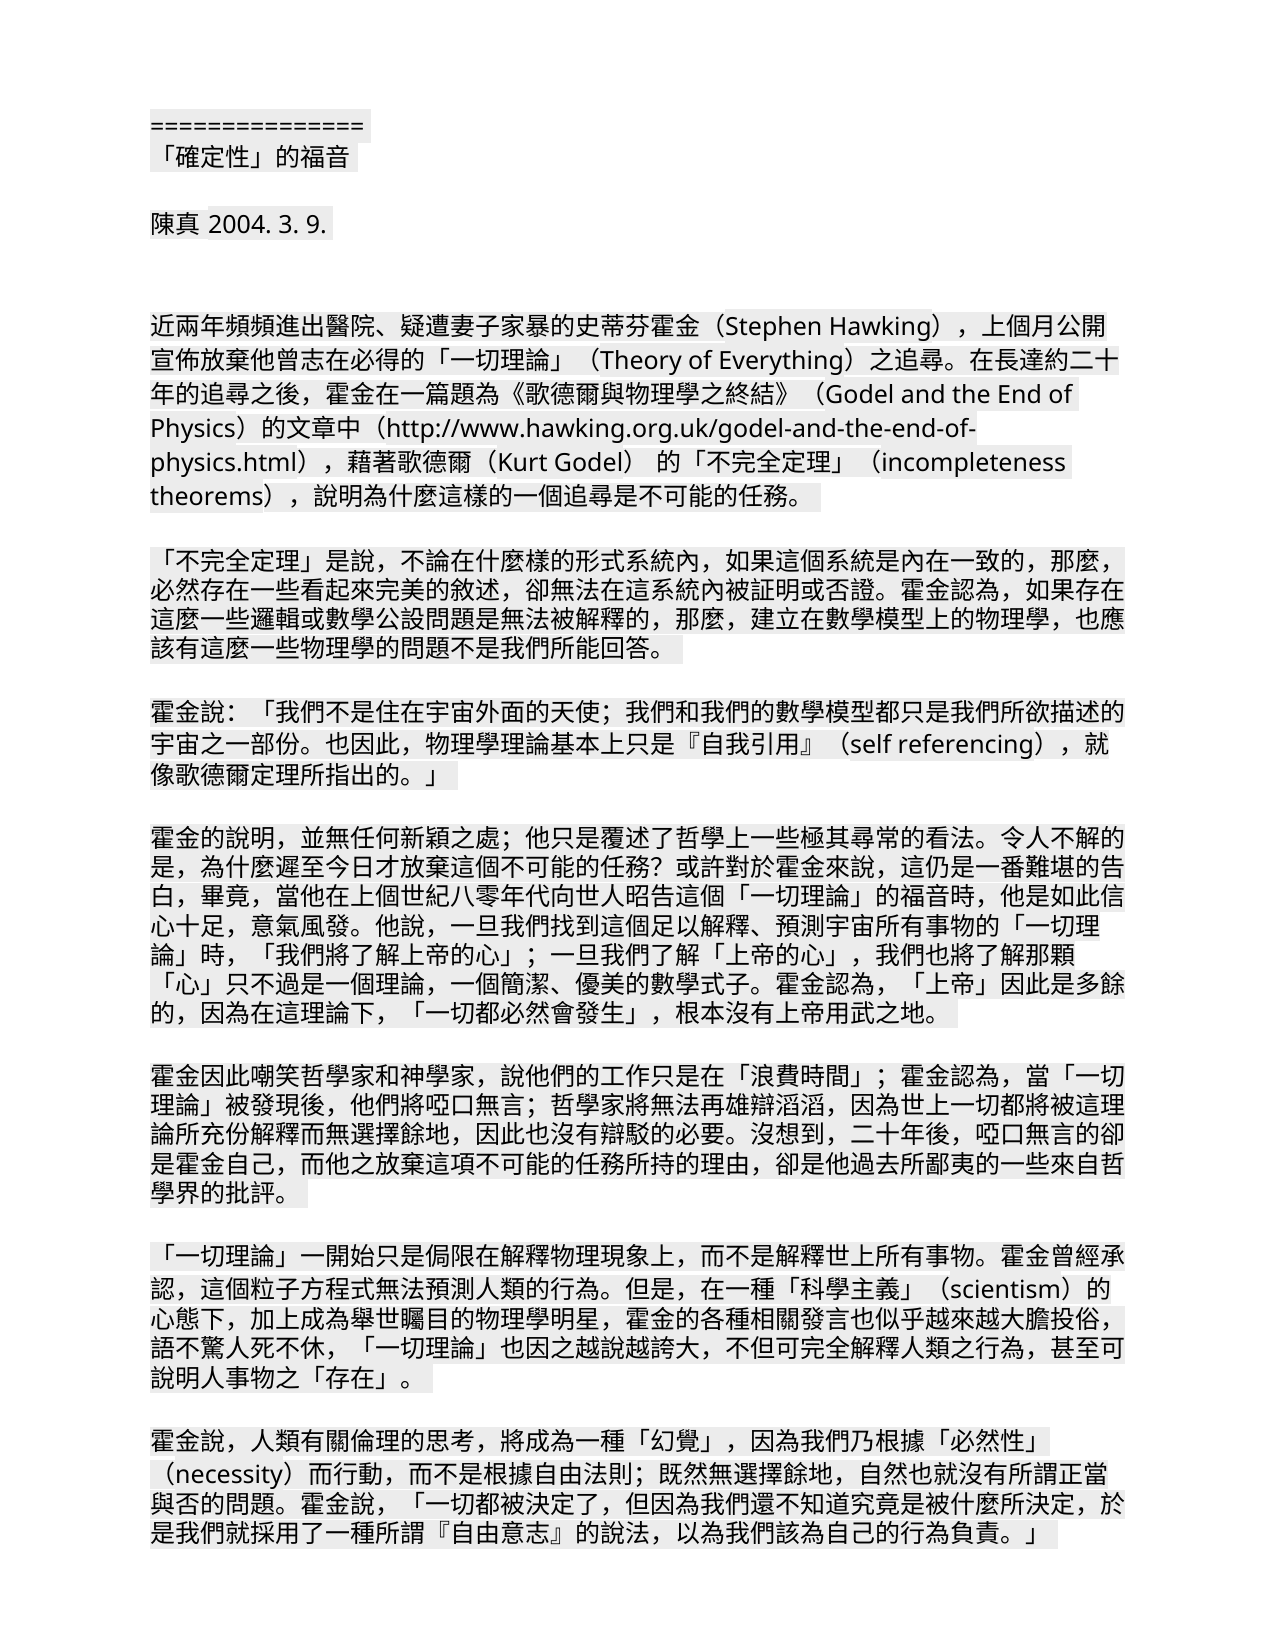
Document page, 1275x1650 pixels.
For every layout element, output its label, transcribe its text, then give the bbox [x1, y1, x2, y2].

text 14年前寫的，寫給外行人看的，所以寫得婆婆媽媽。 陳真2018. 03. 16. p.s.: 今天是若雪去世15周年。 =============== 「確定性」的福音 陳真 2004. 3. 9. 近兩年頻頻進出醫院、疑遭妻子家暴的史蒂芬霍金（Stephen Hawking），上個月公開宣佈放棄他曾志在必得的「一切理論」（Theory of Everything）之追尋。在長達約二十年的追尋之後，霍金在一篇題為《歌德爾與物理學之終結》（Godel and the End of Physics）的文章中（http://www.hawking.org.uk/godel-and-the-end-of-physics.html），藉著歌德爾（Kurt Godel） 的「不完全定理」（incompleteness theorems），說明為什麼這樣的一個追尋是不可能的任務。 「不完全定理」是說，不論在什麼樣的形式系統內，如果這個系統是內在一致的，那麼，必然存在一些看起來完美的敘述，卻無法在這系統內被証明或否證。霍金認為，如果存在這麼一些邏輯或數學公設問題是無法被解釋的，那麼，建立在數學模型上的物理學，也應該有這麼一些物理學的問題不是我們所能回答。 霍金說：「我們不是住在宇宙外面的天使；我們和我們的數學模型都只是我們所欲描述的宇宙之一部份。也因此，物理學理論基本上只是『自我引用』（self referencing），就像歌德爾定理所指出的。」 霍金的說明，並無任何新穎之處；他只是覆述了哲學上一些極其尋常的看法。令人不解的是，為什麼遲至今日才放棄這個不可能的任務？或許對於霍金來說，這仍是一番難堪的告白，畢竟，當他在上個世紀八零年代向世人昭告這個「一切理論」的福音時，他是如此信心十足，意氣風發。他說，一旦我們找到這個足以解釋、預測宇宙所有事物的「一切理論」時，「我們將了解上帝的心」；一旦我們了解「上帝的心」，我們也將了解那顆「心」只不過是一個理論，一個簡潔、優美的數學式子。霍金認為，「上帝」因此是多餘的，因為在這理論下，「一切都必然會發生」，根本沒有上帝用武之地。 霍金因此嘲笑哲學家和神學家，說他們的工作只是在「浪費時間」；霍金認為，當「一切理論」被發現後，他們將啞口無言；哲學家將無法再雄辯滔滔，因為世上一切都將被這理論所充份解釋而無選擇餘地，因此也沒有辯駁的必要。沒想到，二十年後，啞口無言的卻是霍金自己，而他之放棄這項不可能的任務所持的理由，卻是他過去所鄙夷的一些來自哲學界的批評。 「一切理論」一開始只是侷限在解釋物理現象上，而不是解釋世上所有事物。霍金曾經承認，這個粒子方程式無法預測人類的行為。但是，在一種「科學主義」（scientism）的心態下，加上成為舉世矚目的物理學明星，霍金的各種相關發言也似乎越來越大膽投俗，語不驚人死不休，「一切理論」也因之越說越誇大，不但可完全解釋人類之行為，甚至可說明人事物之「存在」。 霍金說，人類有關倫理的思考，將成為一種「幻覺」，因為我們乃根據「必然性」（necessity）而行動，而不是根據自由法則；既然無選擇餘地，自然也就沒有所謂正當與否的問題。霍金說，「一切都被決定了，但因為我們還不知道究竟是被什麼所決定，於是我們就採用了一種所謂『自由意志』的說法，以為我們該為自己的行為負責。」 霍金之「一切理論」的科學夢，卻和形上學家黑格爾有關「系統」（system）的想法，似乎不謀而合，兩者都是一種機械化的「絕對概念」，一種「純粹客觀」的描述世界的方式，獨立於所有概念之上。一是科學，一是形上學，但兩者基本上卻都服膺於一種「邏輯的必然性」（logical necessity）。在這種必然性底下，自由意志只是一種錯覺。差別只是在於前者建立在單一方程式上，後者卻是一種近乎玄想的「邏輯-形上系統」，雖說是一種「存在系統」（system of existence），但卻以「邏輯」為起點，而不是以「存在」為起點。 齊克果批評黑格爾的「系統」說法，無異「謀殺了所有倫理學」，因為，對黑格爾來講，「認知」（cognition）和「意志」（volition）不分家；知道善，等於我們一定會行善。「系統」辯證演化之過程，乃依循一種「必然的程序」（necessary process），而沒有「自由抉擇」的餘地。齊克果說，沒有自由，就沒有道德；如果我們根本無從選擇，自然也就沒有所謂善惡。既然一切都已決定，既然一切都「非關人力」（impersonal），於是道德也就失去它應有的意義，「人」當然也失去了地位，剩下的只是一種「絕對的心靈」（Absolute Mind）。 這不但謀殺了所有倫理學，如果真有這麼一個「一切理論」或黑格爾式的「系統」之形成，科學恐怕也會被謀殺了，因為科學將不再是實證的，而只是邏輯的一部份，一切將受到邏輯必然性之約束。於是，所謂科學操作就是：單單憑著理性思維，不必訴諸經驗，我們就能根據此一邏輯必然性，斷然推論出世界的所有特質。 在齊克果看來，構築世界的「系統」應區分出「邏輯系統」（system of logic）和「存在系統」（system of existence）兩種，他認為，「邏輯系統」是有可能被發現、被給予的，但「存在系統」卻不可能找到，因為「存在」不可能成為一種系統，它永遠是「不完全的」。他說，當我們建構一個邏輯系統時，切記不要把那些和「存在」有關的辯證也給整合進去，但黑格爾卻把兩種系統混合在一起。 黑格爾的問題，似乎也正是霍金的問題。有些哲學家這麼說，我們「某種程度」上可以接受「一切理論」的「客觀真實」（objective truth），但「客觀真實」卻不能和「主觀情境」（subjective situation）混為一談。 可是，即便是這樣的溫和說法也仍然還是有問題的，至少是語焉不詳的。事實上，跟「存在系統」一樣，「邏輯系統」也不可能被找到。除了訴諸上述歌德爾「不完全定理」的啟發之外，哲學上也有一些類似「一切理論」的討論。比方說，去年（2003年）甫去世的前劍橋國王學院院長柏納德威廉斯（Bernard Williams）提出一種「絕對概念」（absolute conception）的說法。簡單說，那是一種獨立於所有觀點之外的「純粹概念」，沒有攙雜任何人為的相對概念在裏頭，等於是上帝的眼睛那樣，無想無念，無須思議，毫無一絲偏頗；在這個「上帝眼睛」底下，世界「如其所是」（as it is）而無絲毫扭曲。 哈佛哲學家普特南（H. Putnam）並不認為有這樣的一種絕對概念的存在。他說，世上存在著無數種描述世界的概念，但沒有哪一種稱得上是「絕對的」。他基本的論證是這樣，他說：語意關係是「規範性的」（normative），因此任何詞彙都無法被視為純粹的科學概念架構的一部份；而我們既然要描述世界，就得受制於語意關係的規範性（normativity），既然它含著規範性，就稱不上絕對，它仍然只是一種有限而相對的概念。我們不可能把語言分成兩部份，一部份描述世界「如其所是」，一部份則是一般概念。 也許你會說，這樣的批評似乎只是提出一種宣稱（claim），而不是一種「論證」（argument），但問題就在於，如果絕對概念是無法辯護的，那麼，它當然也無法否證。事實上，柏納德威廉斯並沒有說「絕對概念」是可企及的，他臨終前倒是明確地說：「就算絕對概念是可能的，它也不可能為我們所知。」 不管是「一切理論」或「絕對概念」或黑格爾式的「系統」，統統不可得，就像歌德爾的「不完全定理」所指出，這些乍看「完美」的人造物裏頭，總是會留下一個永遠也不可能彌補的「漏洞」。 要理解這個「漏洞」，可以用維根斯坦的兩個類比來說明： 第一個類比：我們的眼睛就算可以看到一切，但有一個東西卻是這個萬能的眼睛所看不到的，那就是眼睛自己。 你或許會說我們可以照鏡子，但是，這不叫做看到「眼睛」，這只是看到「鏡子裏的眼睛」。 第二個類比是：維根斯坦說，如果我打算寫一本書叫做《我所發現的世界》（The World as I found It），我儘可把世上每一種東西給一一紀錄下來，寫成很厚一本書，但是，在這本「鉅著」裏頭，卻有個東西是我無法寫進去的，那就是「我自己」。 我之所以看不到我，是因為「我」正是「看」的一個「主體」（subject），沒有這個主體，也就沒有所謂「看」。你不可能看到你自己，就好像眼睛無法看到眼睛自己一樣。 換句話說，當我們準備給世界找到一種獨立於所有觀點之上的「絕對概念」時，我們別忘了，我們恰恰也正是「世界」的一部份，這使得這雙觀看世界的「絕對之眼」留下一個盲點，一個永遠不可能彌補的「缺口」，因為我們不可能脫離自身來查看自己，除非我們是上帝。既然有盲點，那它就不可能是絕對的或終極的，它仍然得依賴於某種「觀看的主體」。因此，任何一種對於世界的描述，都仍然只是一種相對的「觀點」，而不是一種絕對的概念，因為我們不可能不依賴於一種「主體的存在」而能產生概念。 換個方式來說，任何一個「系統」之必然留下一個無可填補的漏洞，而這個漏洞乃是「規範性」這東西所造成。不管科學怎麼發達，不管我們找到什麼樣的「純粹客觀」理論，它都不可能真正純粹，因為我們不可能去除規範性。規範性是連帶著「觀看的主體」而來；我們既然要觀看，就不可能以一種「不觀看」的方式來觀看；就好像普特南之批評「絕對概念」時，他說，「這樣的概念，涉及一種矛盾的企圖：我們企圖以一種不描述的方式來描述世界。」既然要描述，就必須涉及一種觀點，而不可能超越在所有觀點之上，不可能以一種全觀而毫不偏頗的「上帝眼睛」觀看世界。 於是我們似乎可以這麼說，夾帶規範性的存在系統和邏輯系統並非兩個獨立系統，而是在某一種「基底」上發生連結；如果「存在系統」不可能完全，那麼，「邏輯系統」也不可能完全。我們不得不承認規範性的存在，否則我們將無法理解歌德爾定理中所指出的那些存在既定系統中卻無法證明的真理。 康德說得對，「沒有一種對於世界的概念不是以某種方式被概念化」；這個「某種方式」，類似連結在維根斯坦所謂「生命形式」（form of life）上的規範性。這個規範性是脫不掉的、被給定的（given）。因此，像蒯因（W. V. Quine）或勾曼（A. Goldman）等人之「自然化的知識論」（naturalized epistemology），認為「規範性」可以從知識論裏頭排除，進而把知識論視為心理學的一支，無疑也只是「一切理論」的另一種變形，錯誤地以為一旦自然科學上的某種「終極參數」（terminal parameter）被找到，所謂規範性將變成一種「純粹描述性」的東西。 這樣的一種尋找客觀終極物的錯覺，在哲學上不勝枚舉。比方說，早期的維根斯坦以為存在著一種「完全分析」（complete analysis），足以分解命題，找到語言的一般形式與本質，從而清楚地暴露出命題組成之所有基本邏輯結構，一勞永逸地解決所有哲學問題。 晚期的維根斯坦則認為，早期他的這樣一種「完全分析」的觀念是很「荒謬」的，他批評自己受到一種「科學式思考」（scientific thinking）的誤導，把哲學錯誤地建立在一種和科學知識發展同樣的模式上；但事實上，當一切可能的科學問題都被解答之後，那「真正困擾我們的問題」，也就是哲學問題，依然還在，而沒有得到任何解答。 維根斯坦的老師羅素和邏輯學家弗雷格（G. Frege），也受到同樣的「科學式思考」之誤導。不管是羅素之尋找「原子命題」（atomic proposition）或弗雷格之尋找「語言之最簡單的邏輯組成物」（logically simple constituents of language），都是在尋找一種如弗雷格所說，像化學元素那樣的東西；或者如維根斯坦所批評，他們把哲學看成像物理學那樣，以為當一組基本法則被發現後，整個哲學「系統」就會被完全揭露。 在宣稱解決所有哲學問題之後十六年，維根斯坦重返哲學界，終其一生，花了許多心力批評這類「終極參數」的想法，說明世上並沒有所謂「終極證成」（ultimate justification）這回事，因為每一道證成都是一種解釋（interpretation），而每一種解釋都需要一個更基本的解釋來支撐，如此一直「發問-解釋」下去，將沒完沒了。於是我們需要一個「底」，否則我們的知識體系將整個瓦解。 邏輯系統和存在系統，於是就交會在這個「底」上，它是我們的立足點，是我們所無法穿透的。維根斯坦說，哲學的目的就是在尋找這樣一個「底」，然後「在這個地方給它立個禁止通行的牌子」，因為它就是我們語言和知識的極限。一切探究和思索，一旦抵達了這個底，都必須停止，我們自此將詞窮而啞口無言，無法再提供任何解釋或證明。維根斯坦說：至此，我們只能說，我沒辦法繼續解釋了，我也沒辦法再證明下去，反正「這就是我所做的」（This is simply what I do.）。 這句「這就是我所做的」，也標示了晚期維根斯坦哲學的一個基本精神。維根斯坦把這樣的一個知識或語言的「基底」（foundation）或極限，叫做「河床」（bedrock）。 之所以無法找到一個「終極證成」或「最後的一道解釋」，維根斯坦說，那是因為「一切解釋都預設了它所解釋對象的存在」，而這也正是霍金那段「我們不是住在宇宙外面的天使」的談話。換句話說，你不可能提出一種獨立於自身以外的解釋；每一道解釋，每一個概念或理論，都必然存在著某種「主體」，有了主體就有規範性，也因此，它不可能是終極的，也不可能絕對客觀。 在任何一種系統裏，總是會有那麼一些「河床命題」（bedrock propositions），它們是如此完美，但卻是你所不可能證明或解釋的。也因此，任何一種系統，都必然具有一種「自我引用」的本質，因為我們無法再做解釋。我們的解釋永遠是有限的，就如維根斯坦所說，「永遠懸在半空中」。 「自我引用」就是自說自話。你不得不自說自話，因為任何完美的系統，由於規範性的緣故，都必然得留下一個永遠不可能填補的漏洞與缺口，於是你只好自說自話，你只好「接受」那些無法證明的東西，把它們直接視為一種真理。 「自我引用」的必然宿命，帶來了懷疑主義。為了解決懷疑，哲學上於是有了所謂「基底主義」（foundationalism）的說法，以避免沒完沒了的質疑和發問；如果沒有這個基底，我們的知識這所大廈，將不堪一擊。為了拯救大廈倒塌的危機，笛卡兒的作法是給這幢知識大廈建造一個無可置疑、絕不會有錯的「地基」。也就是說，挑出一組基本的公設或命題，認定它們是絕對無誤的，於是你不要再要求證明了，它們是不需要證明就能成立的一些真理。 謨爾（G. E. Moore）的「普通常識知識論」（common sense epistemology），則是訴諸普通常識。和笛卡兒一樣，謨爾也是在一種知識論的（epistemological）的架構下來解決這個問題。在一次有名的演說中，謨爾舉起自己的左手說，「我知道這是我的左手」，然後又舉起右手說，「這是我的右手」。他另外還舉了一些「普通常識」的例子，比方說，「我知道地球存在」、「我知道地球早在我出生時就已經存在」、「我知道除了我之外，還有其他人」等等。 維根斯坦對此說法相當不滿，晚年最後一些寫作，死後集結成一本書叫做《論確定性》（On Certainty），主要就是在批評謨爾的「普通常識知識論」。維根斯坦的批評，難以三言兩語道盡，但是，他的「確定性」觀念和謨爾的「普通常識知識論」或笛卡爾的「地基說」之根本差別就在於維根斯坦提出一種「非知識論的」（non-epistemological）的看法。 簡單說，問題就出在「我知道」（I know）這句話上。維根斯坦認為，對於我們無法懷疑的東西，我們也無法說「我知道」，因為「我知道」意味著宣稱說他知道的人有可能是錯的，但他其實根本沒有藉以判斷對錯的任何依據標準（criteria）。 同樣都是反對懷疑主義，但是，維根斯坦的策略並不是像笛卡兒那樣，建構一套「無可置疑的地基」來回應懷疑主義者對於永無止盡的「證成」之要求，也不是像謨爾那樣，企圖藉著宣稱「我知道」來鞏固地基的真理性。維根斯坦的作法是，指出這個永無止盡的證成之惡性循環，根本不存在。也就是說，你根本不應該在無法發問的地方提出問題。維根斯坦說，我並不是要解決（solve）你的問題，而是要「融化」（dissolve）你的問題，因為這些問題根本不存在。 維根斯坦和謨爾之間的差異是相當巨大的，當謨爾仍企圖回應懷疑主義者的質疑時，維根斯坦卻斷然跳脫知識論的架構，在這個知識系統的基底上，立下一個「禁止通行的牌子」。他認為，這是一個「知道」派不上用場的地方。在這個知識的邊界點上，我們沒辦法說「我知道」，而只能說「我相信」。我沒有理由說「我知道這是我的手」，我只能說「我相信」。 換句話說，維根斯坦並不是把知識系統必然有的缺口或是不完全定理所指出的那些無法證明的命題，當成一種有待填補的缺陷，而是當成一種福音，一種「確定性」的福音。這時候，不是「認知」（cognition）而是一種完美的「信心」（faith）該派上用場。 霍金說得沒錯，「我們不是住在宇宙外面的天使」，我們不可能從宇宙外面觀看宇宙，而這也是為什麼維根斯坦要我們對「倫理」保持沉默的原因。維根斯坦對倫理的定義，帶有極其明顯的絕對性，他說，「倫理就是從世界的外面來看世界，把它看成一個有限的整體。」我們既非天使，亦非上帝，當然不可能用這樣的一種「眼光」看世界，於是只好保持沉默；因為那樣的一種絕對概念是不可能做到的，倫理的世界因此既不可說，也不可認知，它在我們的語言和思想之外。 而所謂保持沉默就是，對於那些無法說「我知道」或「我不知道」的範疇，我們應斷然放棄思索，讓信心起作用，不要再用知識論的架構來看待那不可能訴諸理性思索的系統邊界，否則我們永遠得面對那個令人不安的「漏洞」，進而對萬事萬物原本完美的「存在」感到疑惑和焦慮。 羅素早年曾打算出版一本知識論的著作，出版前交給當時仍是他的學生維根斯坦過目。維根斯坦對該書提出嚴苛的批評，羅素對此感到很挫折，他說，他聽不懂維根斯坦在批評什麼，但他卻又相信維根斯坦「一定是對的」，「他一定是看到一些我看不到的東西。」羅素還提到維根斯坦的一句批評，他說，維根斯坦批評他的知識論著作，傷害了「確定性的福音」。 維根斯坦對自己所寫的一切，幾乎都很不滿意，唯獨對他生前最後一本筆記，也就是《論確定性》，感到滿意。但是，很顯然，早在此之前三十幾年，在他對羅素之知識論的「憤怒」批評中，就已經有了「確定性」的想法。也因此，那些認為早晚期維根斯坦思想變化很大的人，似乎應該重新考慮其所謂差異是否真如一般論者所說的那般巨大。 為什麼說確定性是一種福音呢？讓我們再回到歌德爾的不完全定理，他論證指出，在任何一個內在一致的系統裏，總是存在著一些命題，我們沒辦法證明它，但我們卻相信它是真的。很多人指出，正是這樣的一種能力，使我們高於「人工智慧」（Artificial Intelligence）一等，從而恢復人類的「自信」。這個看似微不足道的能力，似乎構成了人和機器之間一個不可跨越的根本差異，因為再怎麼精良的電腦，都必須透過一種運算能力來獲知資訊真假，但我們卻能憑著一種與生俱來的能力，判斷那些無法證明的真理為真。這個「漏洞」難得了人工智慧，卻一點也難不倒我們。 三年前（2001年），霍金接受德國一本雜誌訪問時，高呼人類應該儘速進行基因改造，產生一種智力大幅增進的新人類，要不然，人類將會被突飛猛進的人工智慧給超越。霍金說，到那時候，很可能出現人工智慧統治人類的悲慘局面。 聽說霍金很愛看科幻電影，不知道是不是因為電影看太多，以致於有此憂慮。記得有一回，我們去劍橋藝術電影院（Arts Picturehouse）看星際大戰，居然也看到他笑嘻嘻地自己推著輪椅，買票進場。我想他一定也看過雷德利史考特（Ridely Scott）導演的《銀翼殺手》，因為該片就是描述他所憂慮的未來情節。 不過，霍金似乎不必太過憂慮人工智慧將超越人腦，因為我們擁有一種對「確定性」的完美信心，憑著這樣一種不必經過運算就能判斷真假的天生智慧，「人工智慧」想超越我們，恐怕也只是電影情節罷了。 沒有錯，我們不是住在宇宙外面的天使，但我們仍想抵抗地心引力，脫離地面，來到外太空。維根斯坦說，哲學之好壞，必須從它能帶我們離地面多遠來判斷。維根斯坦式的哲學雖然指出了「禁止通行」標誌的位置，可當我們閉上嘴巴，停止思索時，信心仍將帶著我們起飛，飛過界限，來到宇宙的外面，而那裏就是霍金的「一切理論」所欲找到的「上帝的家」。問題是，唯有拋開所有理論，捨棄一切思維，不再訴諸語言時，我們或許才找得到那個神祕所在。 [150, 75, 1125, 1549]
